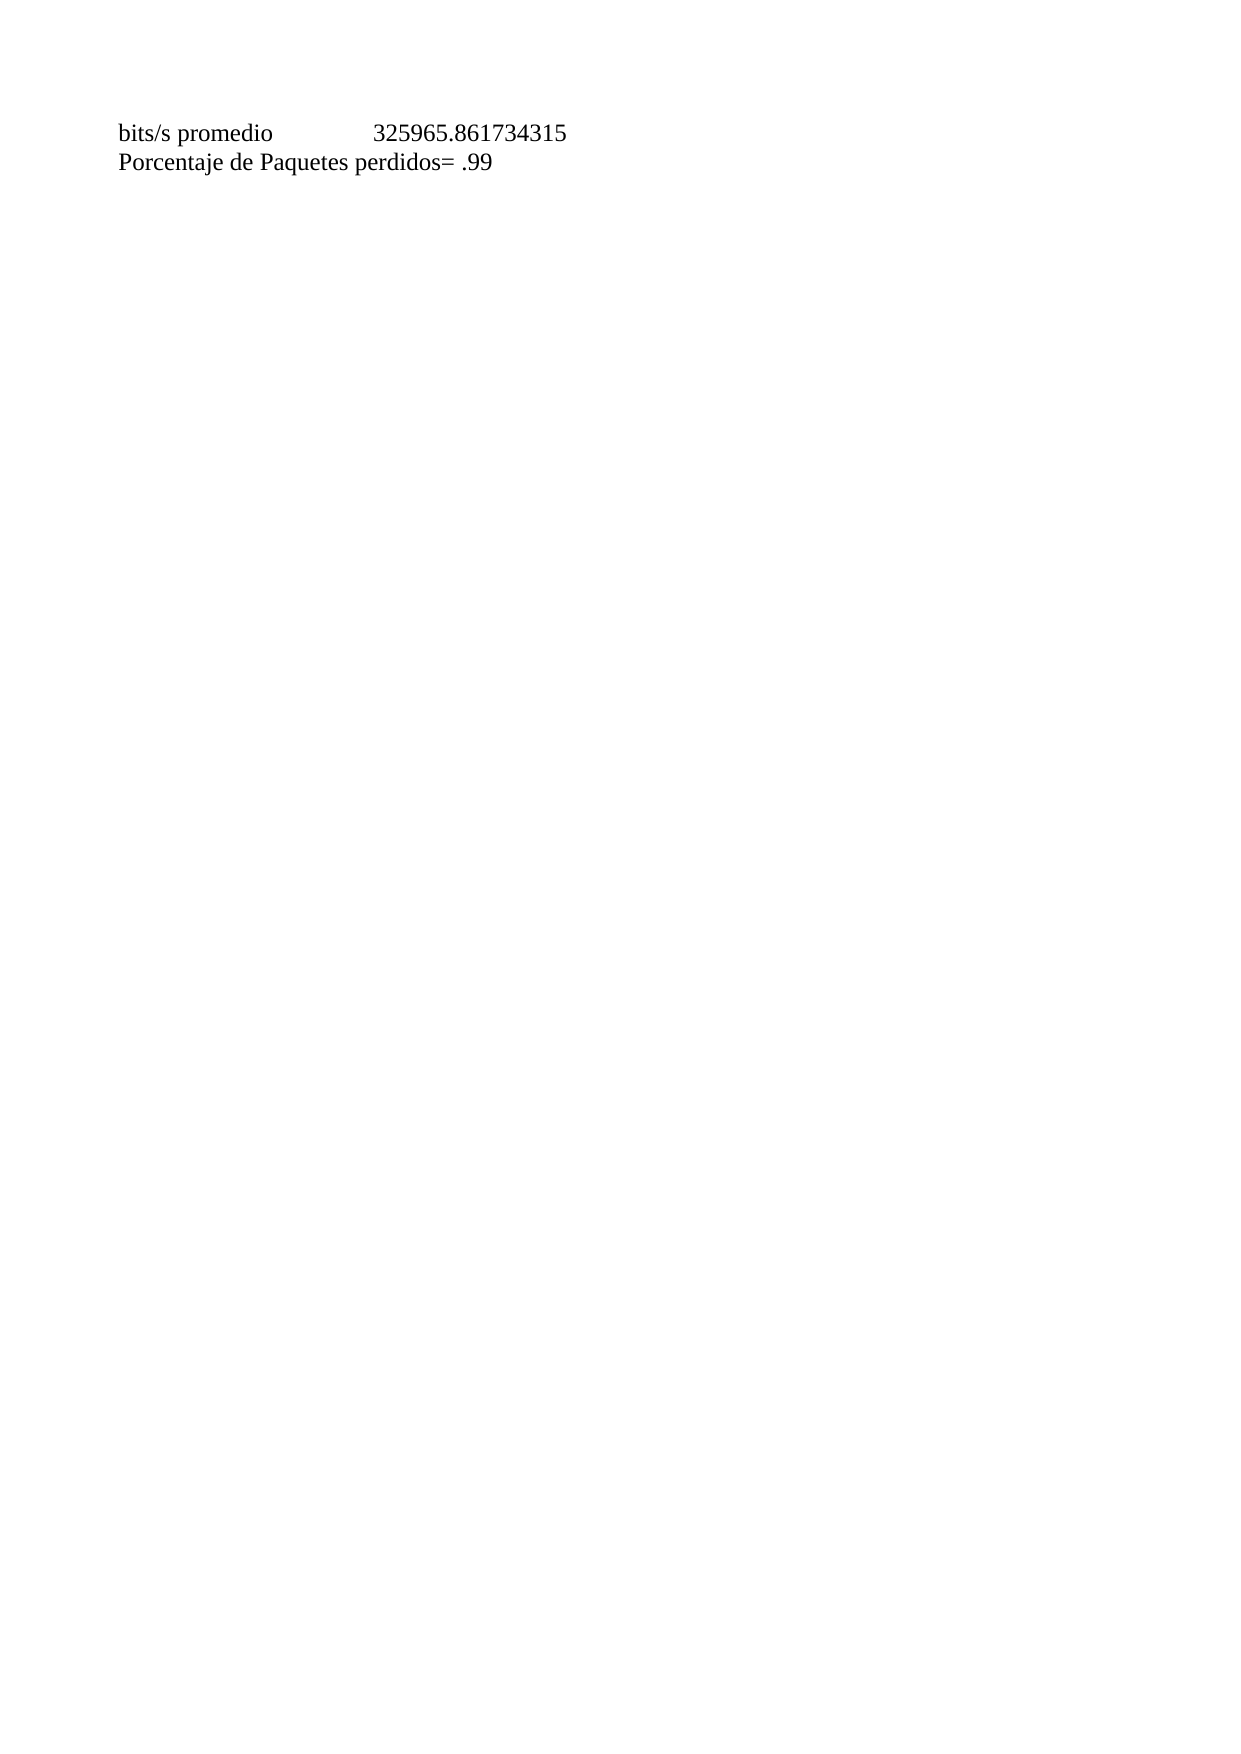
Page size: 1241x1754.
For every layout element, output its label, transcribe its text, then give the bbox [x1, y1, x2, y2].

text bits/s promedio 325965.861734315 [118, 118, 1122, 147]
text Porcentaje de Paquetes perdidos= .99 [118, 147, 1122, 176]
